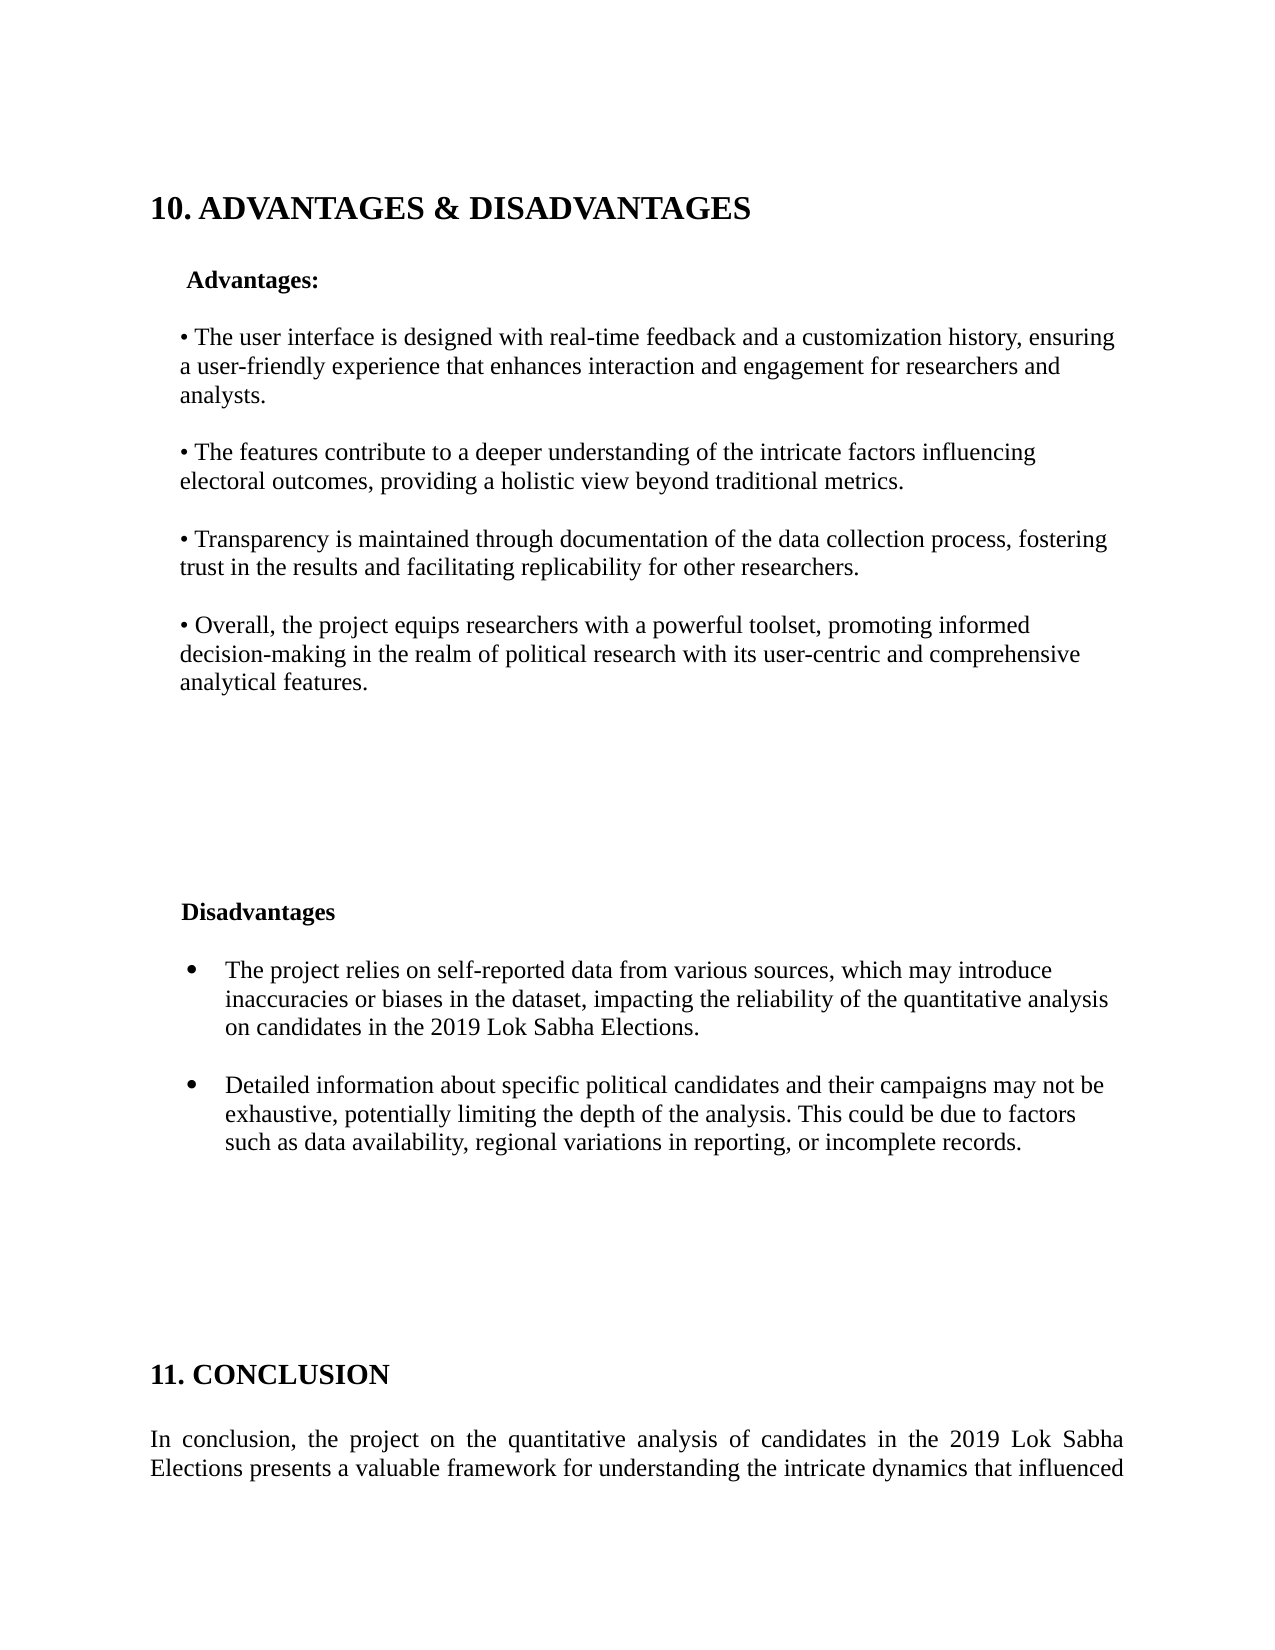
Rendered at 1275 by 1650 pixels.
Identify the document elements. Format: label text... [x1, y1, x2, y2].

text • The features contribute to a deeper understanding of the intricate factors influencing electoral outcomes, providing a holistic view beyond traditional metrics. [179, 437, 1125, 495]
text • The user interface is designed with real-time feedback and a customization history, ensuring a user-friendly experience that enhances interaction and engagement for researchers and analysts. [179, 322, 1125, 409]
text Disadvantages [150, 897, 1125, 926]
text In conclusion, the project on the quantitative analysis of candidates in the 2019 Lok Sabha Elections presents a valuable framework for understanding the intricate dynamics that influenced [150, 1424, 1125, 1482]
text Advantages: [150, 265, 1125, 294]
list Detailed information about specific political candidates and their campaigns may not be exhaustive, potentially limiting the depth of the analysis. This could be due to factors such as data availability, regional variations in reporting, or incomplete records. [187, 1070, 1125, 1156]
text • Overall, the project equips researchers with a powerful toolset, promoting informed decision-making in the realm of political research with its user-centric and comprehensive analytical features. [179, 610, 1125, 696]
text • Transparency is maintained through documentation of the data collection process, fostering trust in the results and facilitating replicability for other researchers. [179, 524, 1125, 581]
text 11. CONCLUSION [150, 1357, 1125, 1391]
list The project relies on self-reported data from various sources, which may introduce inaccuracies or biases in the dataset, impacting the reliability of the quantitative analysis on candidates in the 2019 Lok Sabha Elections. [187, 955, 1125, 1041]
text 10. ADVANTAGES & DISADVANTAGES [150, 188, 1125, 227]
